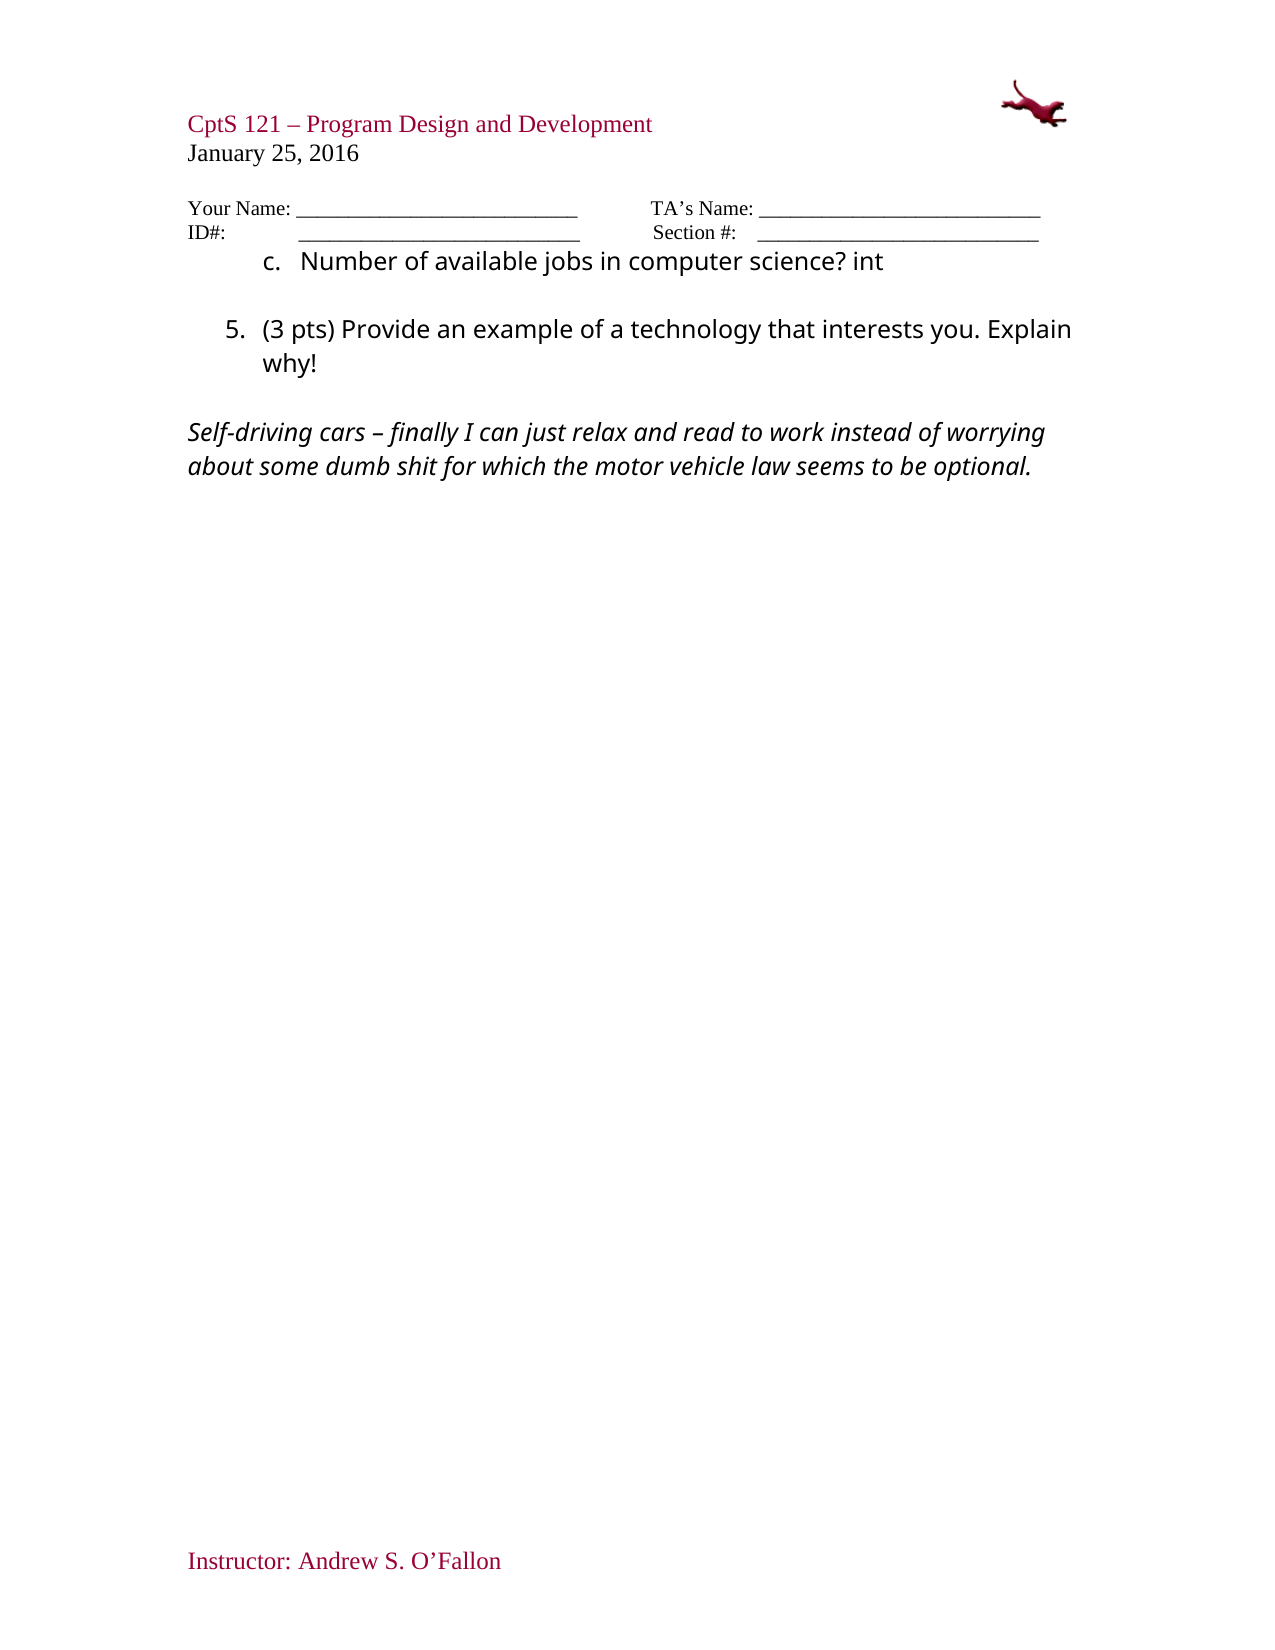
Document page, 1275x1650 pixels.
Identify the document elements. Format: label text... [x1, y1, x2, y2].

picture [990, 75, 1081, 133]
list (3 pts) Provide an example of a technology that interests you. Explain why! [225, 312, 1087, 380]
list Number of available jobs in computer science? int [262, 244, 1087, 278]
text Self-driving cars – finally I can just relax and read to work instead of worrying about some dumb shit for which the motor vehicle law seems to be optional. [187, 414, 1087, 482]
